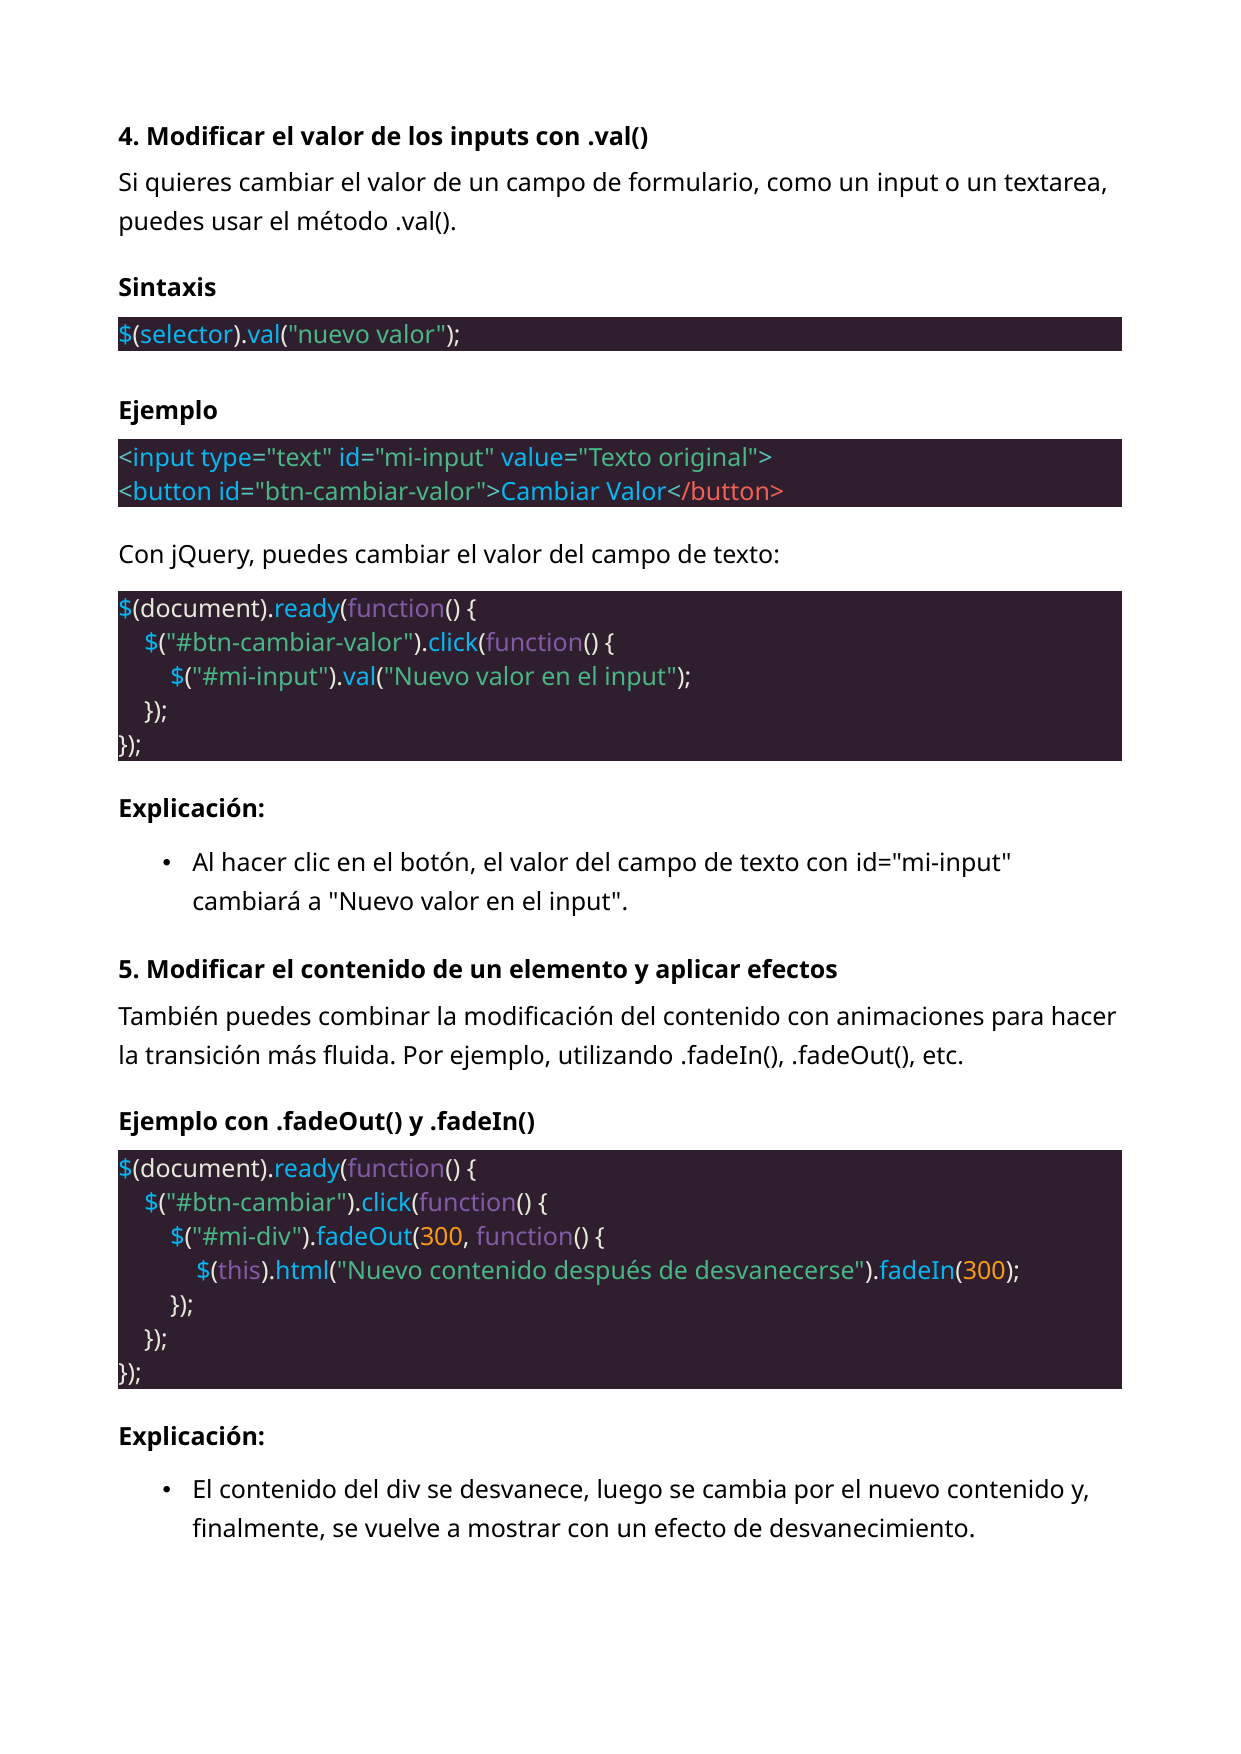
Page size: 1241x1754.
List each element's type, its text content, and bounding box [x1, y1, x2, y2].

text Si quieres cambiar el valor de un campo de formulario, como un input o un textarea, puedes usar el método .val(). [118, 165, 1122, 238]
text También puedes combinar la modificación del contenido con animaciones para hacer la transición más fluida. Por ejemplo, utilizando .fadeIn(), .fadeOut(), etc. [118, 998, 1122, 1071]
text <input type="text" id="mi-input" value="Texto original"> [118, 439, 1122, 473]
subtitle 4. Modificar el valor de los inputs con .val() [118, 118, 1122, 152]
text $(selector).val("nuevo valor"); [118, 317, 1122, 351]
text $("#btn-cambiar-valor").click(function() { [118, 625, 1122, 659]
text $("#btn-cambiar").click(function() { [118, 1184, 1122, 1218]
subtitle Sintaxis [118, 270, 1122, 304]
list Al hacer clic en el botón, el valor del campo de texto con id="mi-input" cambiará a "Nuevo valor en el input". [162, 844, 1122, 917]
subtitle Ejemplo con .fadeOut() y .fadeIn() [118, 1104, 1122, 1138]
subtitle 5. Modificar el contenido de un elemento y aplicar efectos [118, 952, 1122, 986]
text $("#mi-input").val("Nuevo valor en el input"); [118, 659, 1122, 693]
text }); [118, 1354, 1122, 1389]
text $(this).html("Nuevo contenido después de desvanecerse").fadeIn(300); [118, 1252, 1122, 1286]
text <button id="btn-cambiar-valor">Cambiar Valor</button> [118, 473, 1122, 507]
text $(document).ready(function() { [118, 1150, 1122, 1184]
text }); [118, 1286, 1122, 1321]
text }); [118, 1321, 1122, 1354]
text Explicación: [118, 1418, 1122, 1452]
text }); [118, 727, 1122, 761]
text Explicación: [118, 790, 1122, 824]
text }); [118, 693, 1122, 727]
text $("#mi-div").fadeOut(300, function() { [118, 1218, 1122, 1252]
text Con jQuery, puedes cambiar el valor del campo de texto: [118, 537, 1122, 571]
subtitle Ejemplo [118, 393, 1122, 427]
text $(document).ready(function() { [118, 591, 1122, 625]
list El contenido del div se desvanece, luego se cambia por el nuevo contenido y, finalmente, se vuelve a mostrar con un efecto de desvanecimiento. [162, 1472, 1122, 1545]
